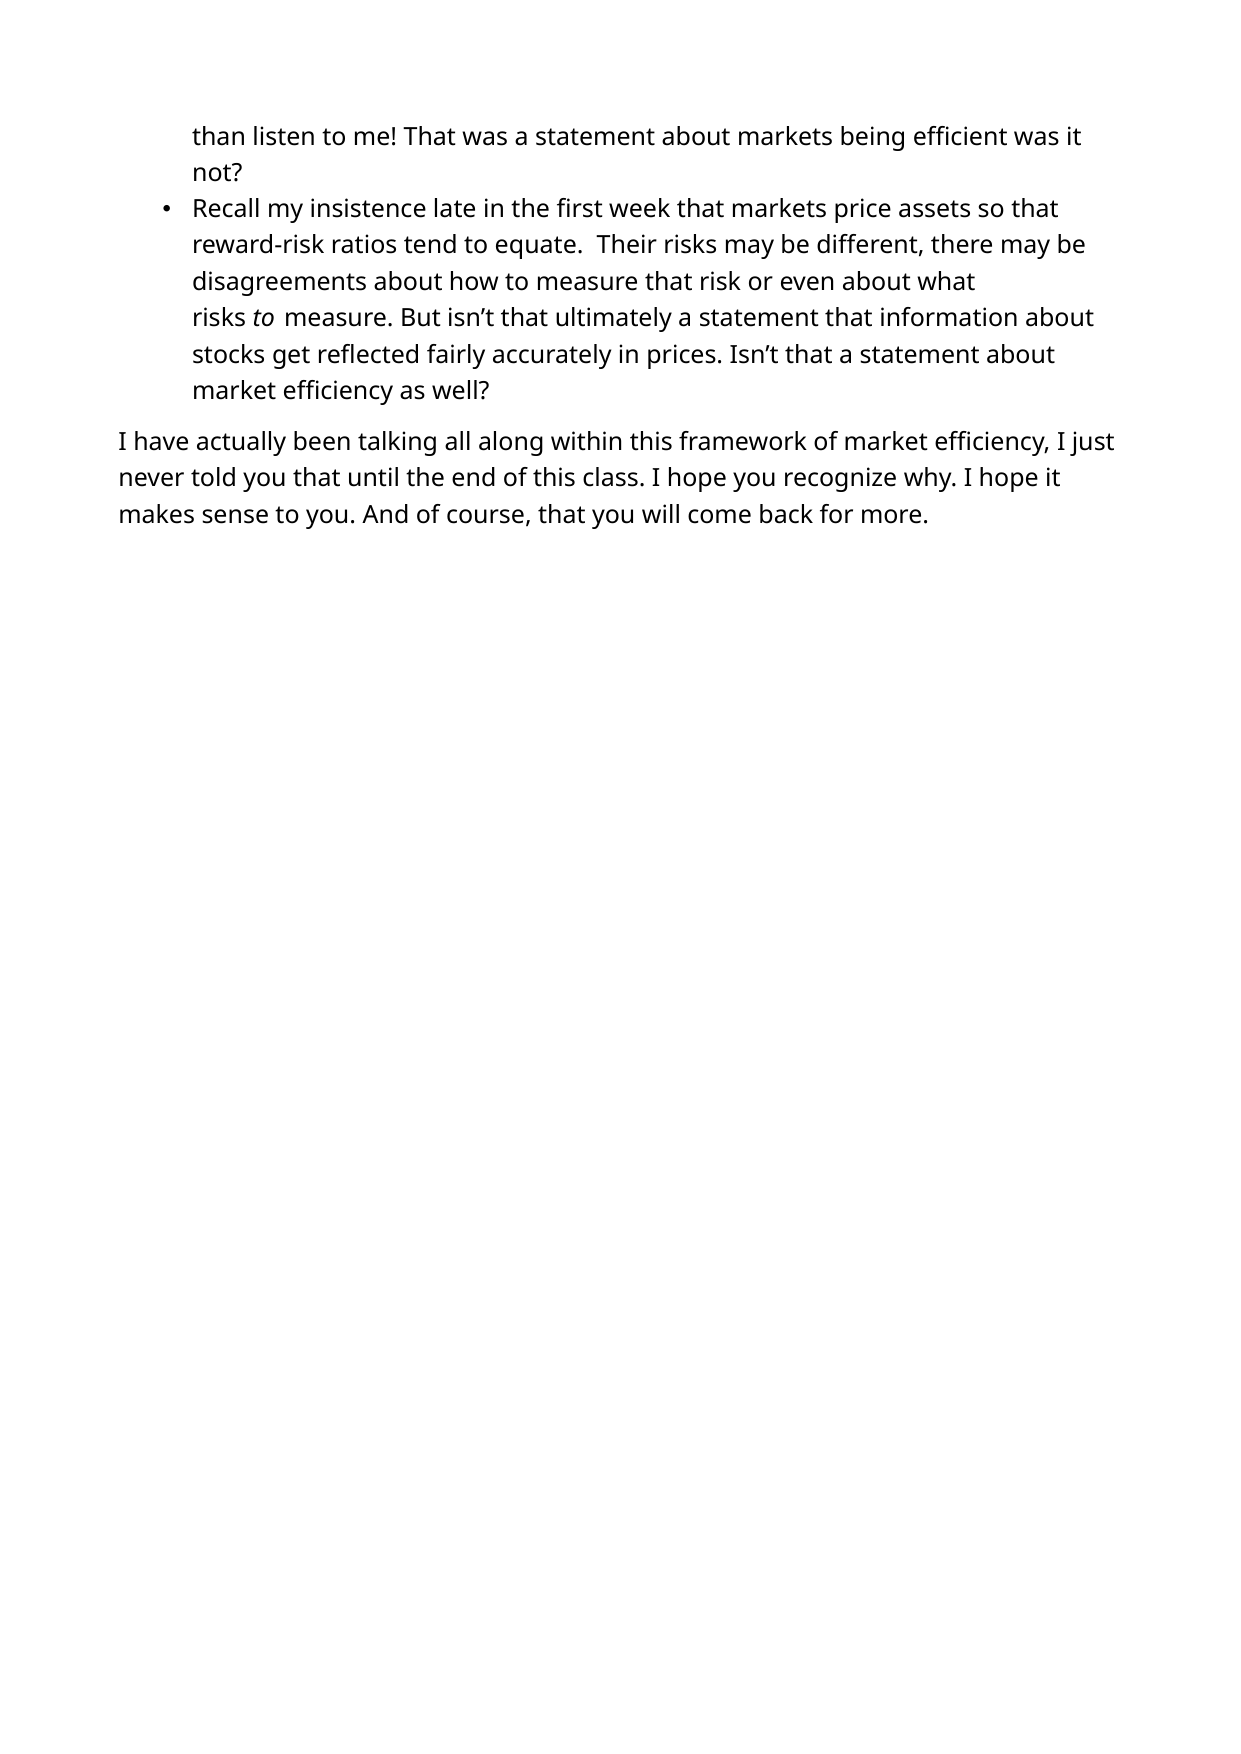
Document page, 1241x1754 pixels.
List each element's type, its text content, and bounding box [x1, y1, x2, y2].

list Recall my insistence late in the first week that markets price assets so that reward-risk ratios tend to equate. Their risks may be different, there may be disagreements about how to measure that risk or even about what risks to measure. But isn’t that ultimately a statement that information about stocks get reflected fairly accurately in prices. Isn’t that a statement about market efficiency as well? [162, 191, 1122, 407]
list than listen to me! That was a statement about markets being efficient was it not? [162, 118, 1122, 188]
text I have actually been talking all along within this framework of market efficiency, I just never told you that until the end of this class. I hope you recognize why. I hope it makes sense to you. And of course, that you will come back for more. [118, 423, 1122, 530]
